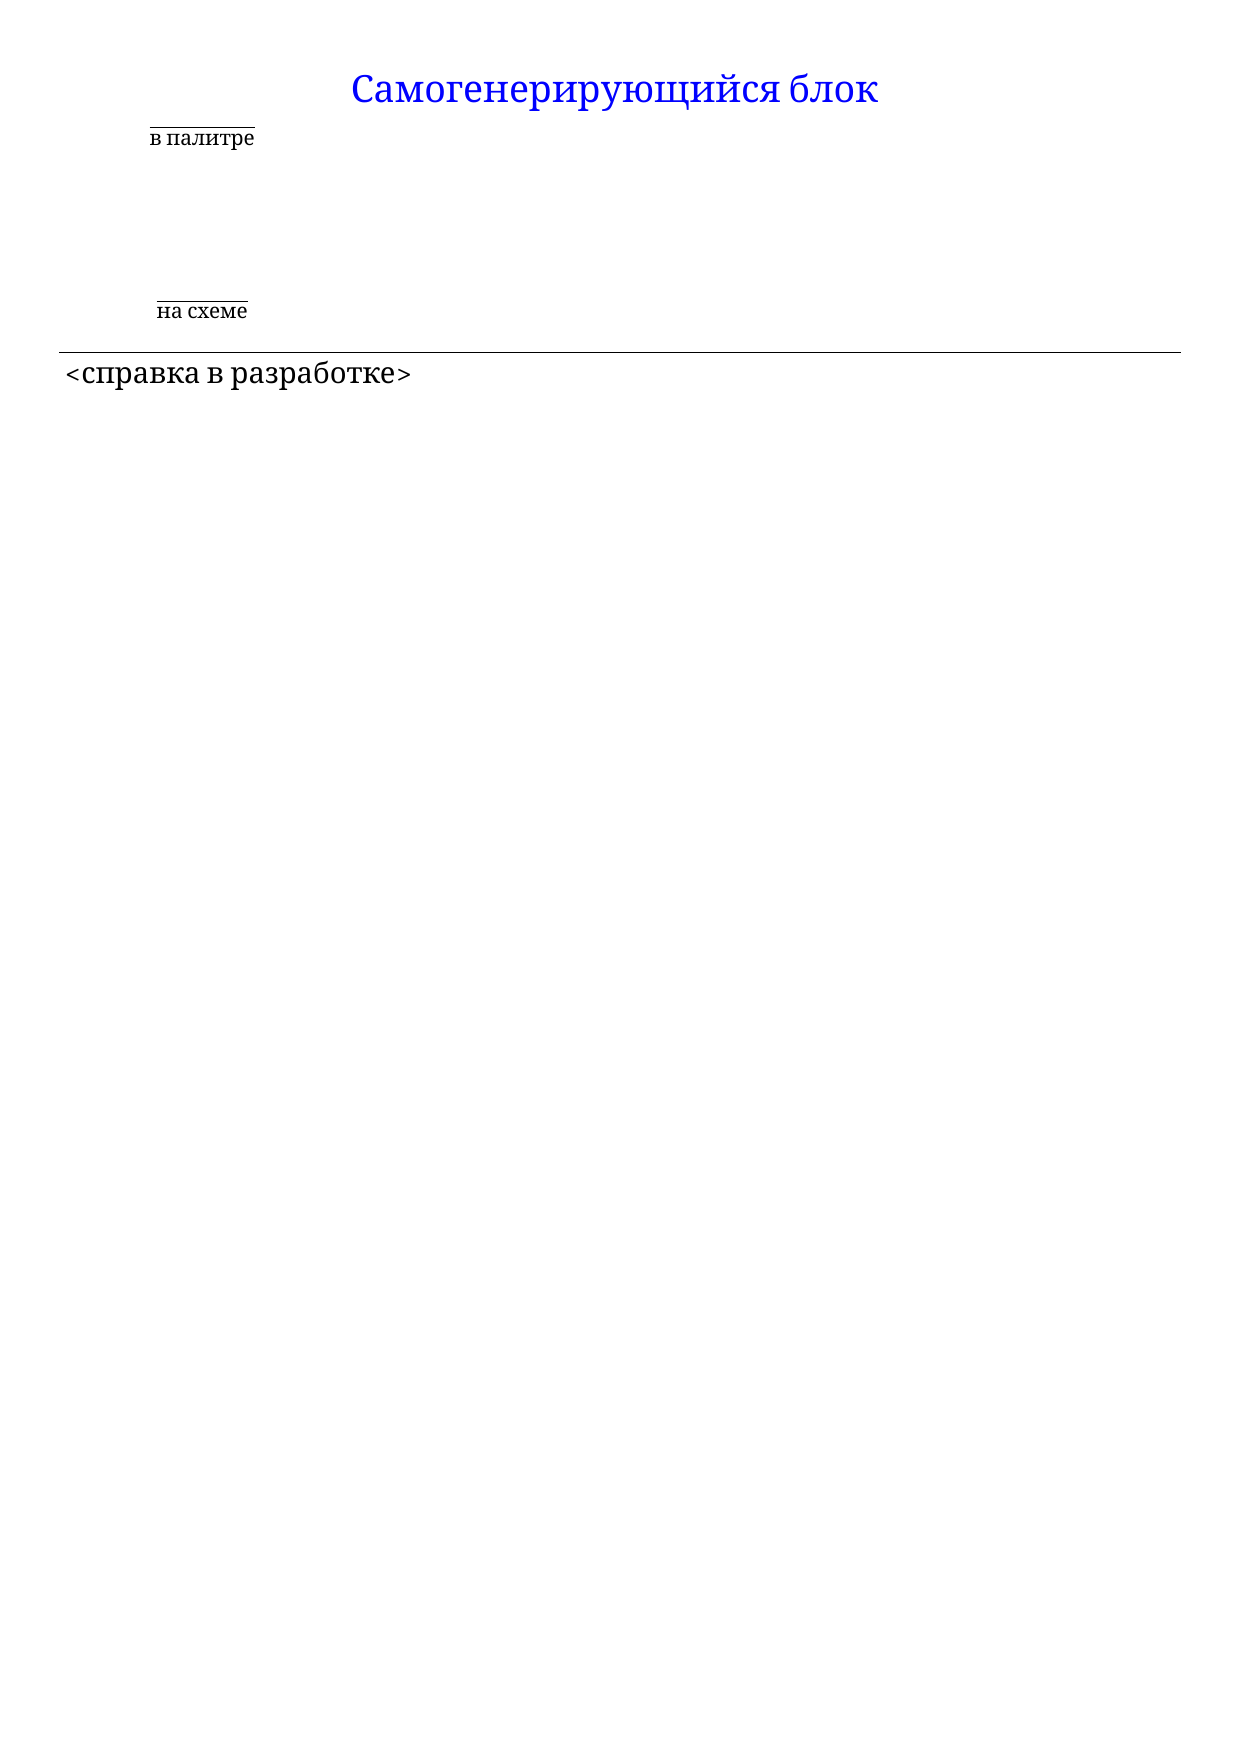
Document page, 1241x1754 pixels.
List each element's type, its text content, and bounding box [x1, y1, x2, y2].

table_cell [345, 294, 1181, 352]
table_cell <справка в разработке> [59, 353, 1181, 409]
table_header Самогенерирующийся блок [345, 59, 1181, 121]
table_cell [345, 178, 1181, 294]
table_cell [59, 178, 345, 294]
table_header [59, 59, 345, 121]
table_cell [345, 121, 1181, 178]
table_cell на схеме [59, 294, 345, 352]
table_cell в палитре [59, 121, 345, 178]
